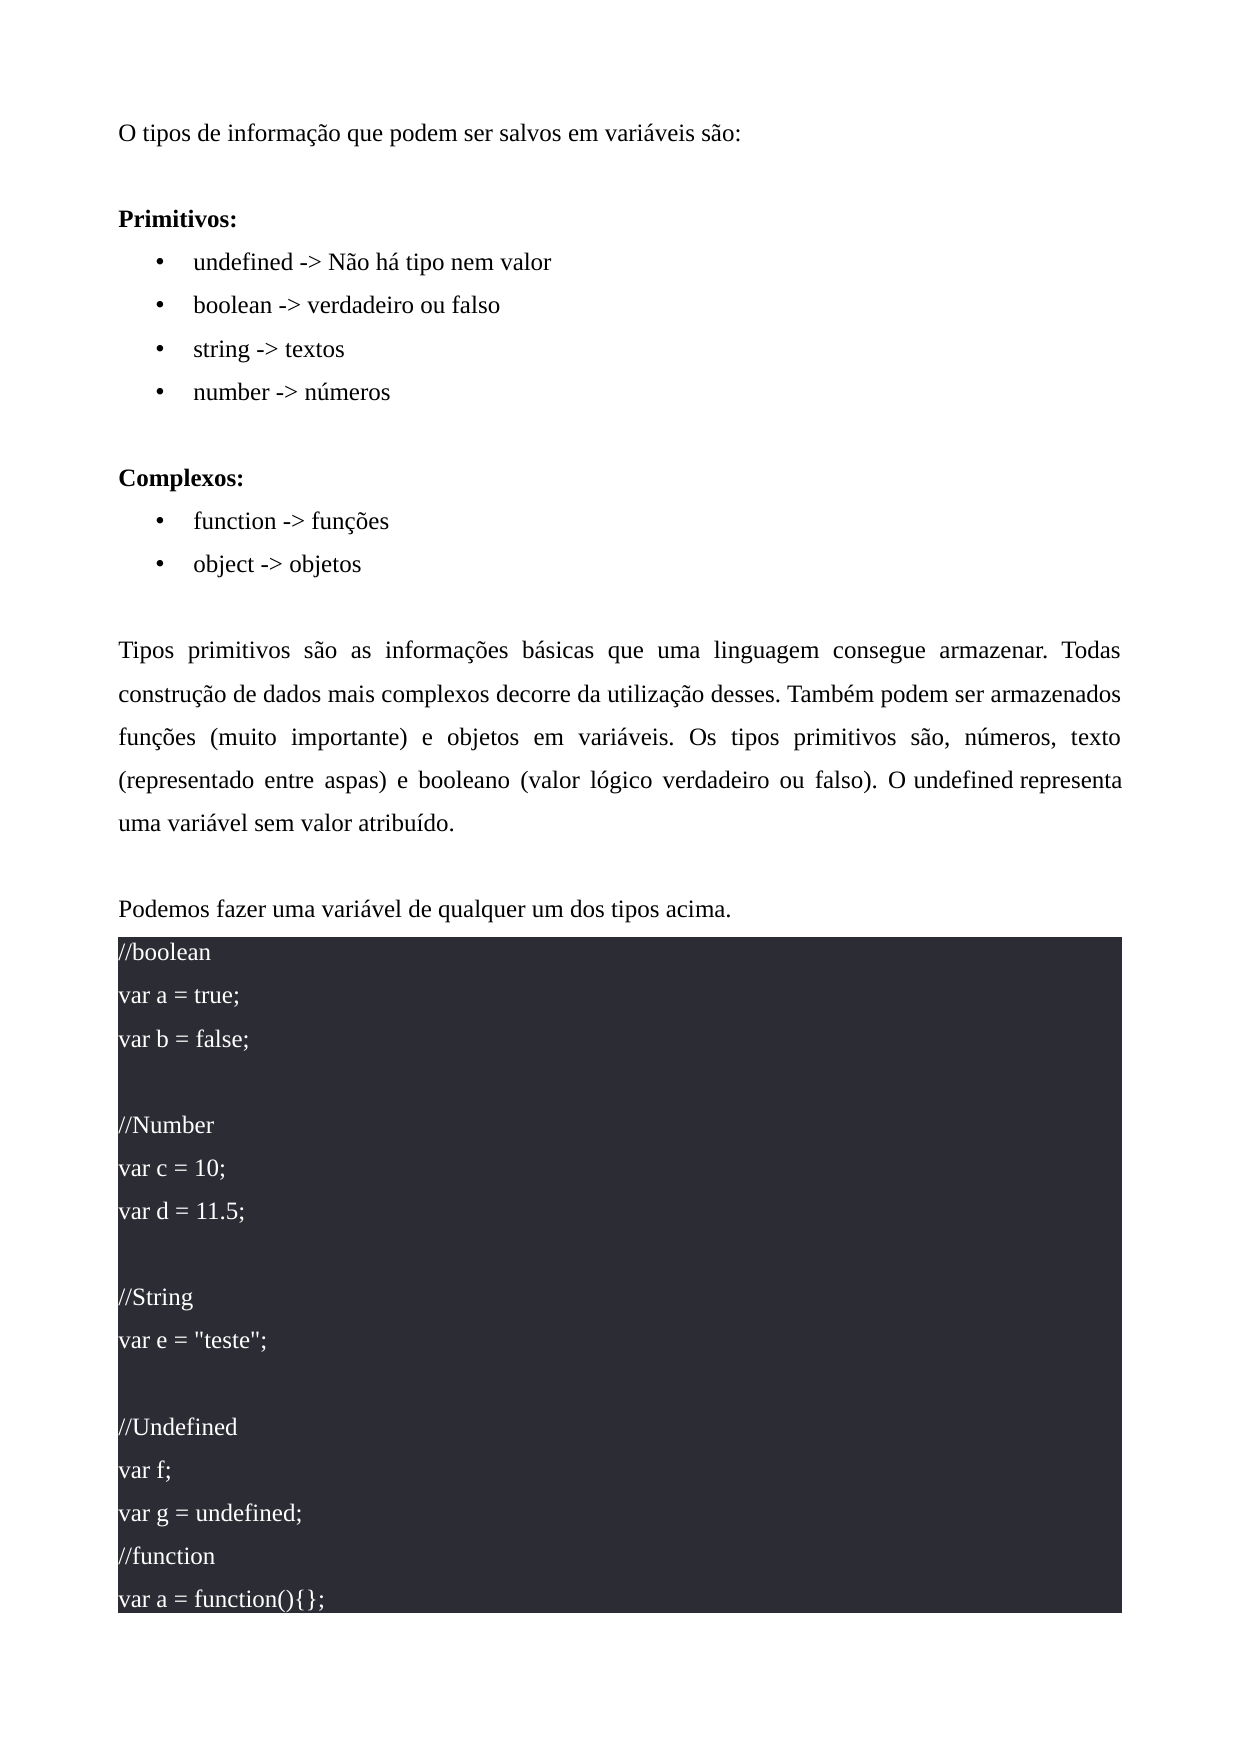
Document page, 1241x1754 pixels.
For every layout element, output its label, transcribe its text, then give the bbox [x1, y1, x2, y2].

list string -> textos [156, 334, 1122, 362]
text //function [118, 1541, 1122, 1570]
list boolean -> verdadeiro ou falso [156, 291, 1122, 319]
text Podemos fazer uma variável de qualquer um dos tipos acima. [118, 894, 1122, 923]
text //String [118, 1282, 1122, 1311]
text var c = 10; [118, 1153, 1122, 1182]
text Tipos primitivos são as informações básicas que uma linguagem consegue armazenar. Todas construção de dados mais complexos decorre da utilização desses. Também podem ser armazenados funções (muito importante) e objetos em variáveis. Os tipos primitivos são, números, texto (representado entre aspas) e booleano (valor lógico verdadeiro ou falso). O undefined representa uma variável sem valor atribuído. [118, 636, 1122, 837]
text O tipos de informação que podem ser salvos em variáveis são: [118, 118, 1122, 147]
list object -> objetos [156, 549, 1122, 578]
text var d = 11.5; [118, 1196, 1122, 1225]
text Primitivos: [118, 204, 1122, 233]
text var g = undefined; [118, 1498, 1122, 1527]
text //boolean [118, 937, 1122, 966]
text //Number [118, 1110, 1122, 1139]
text Complexos: [118, 463, 1122, 492]
text //Undefined [118, 1412, 1122, 1441]
text var a = true; [118, 981, 1122, 1009]
list function -> funções [156, 506, 1122, 535]
text var a = function(){}; [118, 1584, 1122, 1613]
text var b = false; [118, 1024, 1122, 1052]
text var e = "teste"; [118, 1326, 1122, 1354]
text var f; [118, 1455, 1122, 1484]
list undefined -> Não há tipo nem valor [156, 247, 1122, 276]
list number -> números [156, 377, 1122, 406]
